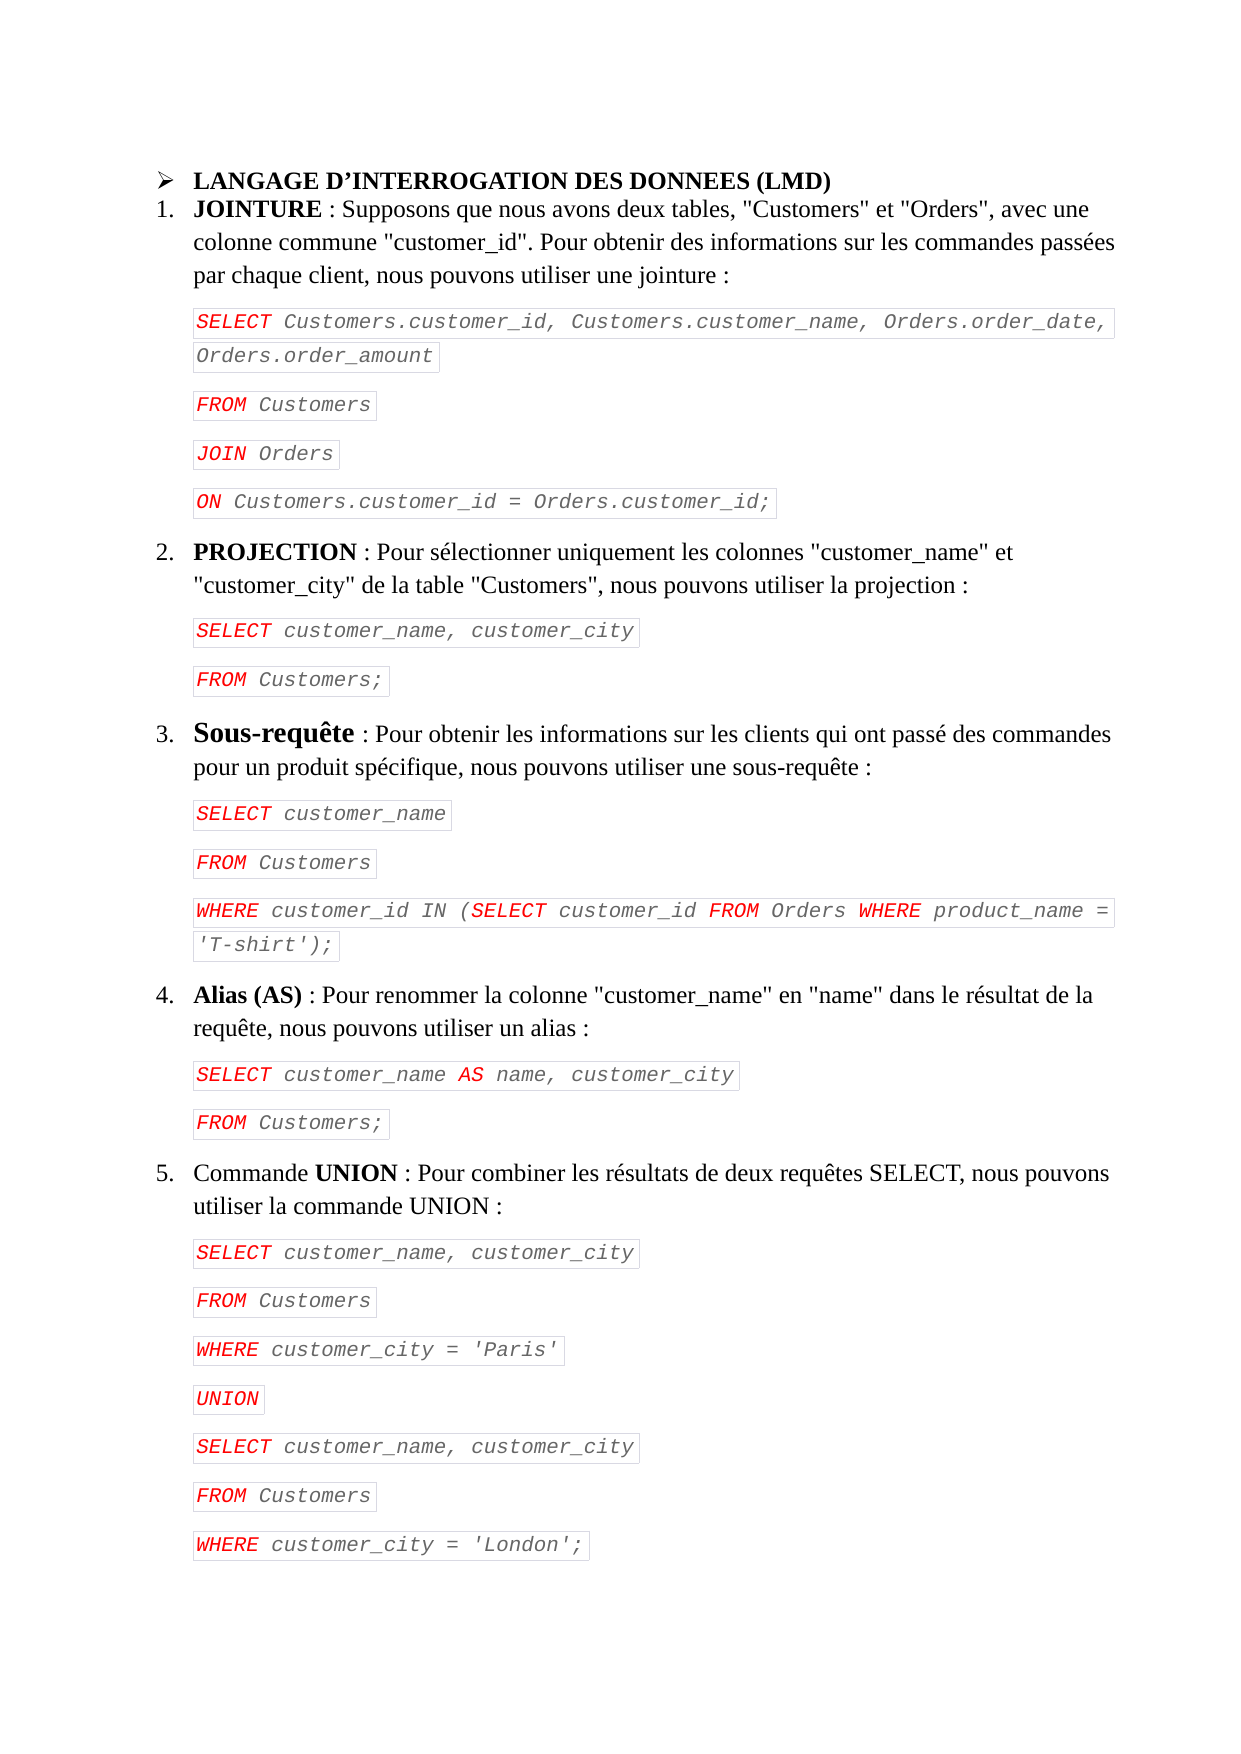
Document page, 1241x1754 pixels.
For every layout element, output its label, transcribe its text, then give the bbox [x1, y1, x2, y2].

list [156, 849, 193, 878]
list [640, 1433, 1122, 1463]
list [340, 439, 1122, 469]
list [156, 1336, 193, 1366]
list [777, 488, 1122, 518]
list UNION [156, 1384, 264, 1414]
list JOIN Orders [156, 439, 339, 469]
list SELECT customer_name [194, 801, 451, 830]
list SELECT customer_name, customer_city [156, 617, 639, 647]
list FROM Customers [194, 392, 376, 420]
list Sous-requête : Pour obtenir les informations sur les clients qui ont passé des commandes pour un produit spécifique, nous pouvons utiliser une sous-requête : [156, 715, 1122, 781]
list LANGAGE D’INTERROGATION DES DONNEES (LMD) [156, 166, 1122, 194]
list Commande UNION : Pour combiner les résultats de deux requêtes SELECT, nous pouvons utiliser la commande UNION : [156, 1158, 1122, 1220]
list [390, 666, 1122, 696]
list [156, 391, 193, 421]
list SELECT customer_name AS name, customer_city [194, 1062, 739, 1090]
list WHERE customer_city = 'Paris' [194, 1337, 564, 1365]
list [156, 1109, 193, 1139]
list [590, 1531, 1122, 1560]
list SELECT customer_name, customer_city [194, 1240, 639, 1268]
list [156, 1061, 193, 1090]
list SELECT customer_name, customer_city [194, 1434, 639, 1463]
list WHERE customer_city = 'London'; [194, 1532, 589, 1560]
list ON Customers.customer_id = Orders.customer_id; [194, 489, 776, 518]
list [265, 1384, 1122, 1414]
list FROM Customers; [194, 1110, 389, 1139]
list FROM Customers [194, 850, 376, 878]
list FROM Customers [194, 1483, 376, 1511]
list [640, 1239, 1122, 1268]
list [156, 666, 193, 696]
list [156, 1239, 193, 1268]
list FROM Customers; [194, 667, 389, 696]
list [640, 617, 1122, 647]
list [452, 800, 1122, 830]
list [377, 1482, 1122, 1512]
list [740, 1061, 1122, 1090]
list FROM Customers [194, 1288, 376, 1317]
list [156, 1482, 193, 1512]
list PROJECTION : Pour sélectionner uniquement les colonnes "customer_name" et "customer_city" de la table "Customers", nous pouvons utiliser la projection : [156, 537, 1122, 598]
list [156, 1531, 193, 1560]
list WHERE customer_id IN (SELECT customer_id FROM Orders WHERE product_name = 'T-shirt'); [156, 897, 1122, 961]
list [156, 1287, 193, 1317]
list [156, 488, 193, 518]
list SELECT Customers.customer_id, Customers.customer_name, Orders.order_date, Orders.order_amount [156, 308, 1122, 372]
list [156, 1433, 193, 1463]
list Alias (AS) : Pour renommer la colonne "customer_name" en "name" dans le résultat de la requête, nous pouvons utiliser un alias : [156, 980, 1122, 1042]
list [390, 1109, 1122, 1139]
list [565, 1336, 1122, 1366]
list [377, 849, 1122, 878]
list [156, 800, 193, 830]
list JOINTURE : Supposons que nous avons deux tables, "Customers" et "Orders", avec une colonne commune "customer_id". Pour obtenir des informations sur les commandes passées par chaque client, nous pouvons utiliser une jointure : [156, 194, 1122, 289]
list [377, 1287, 1122, 1317]
list [377, 391, 1122, 421]
